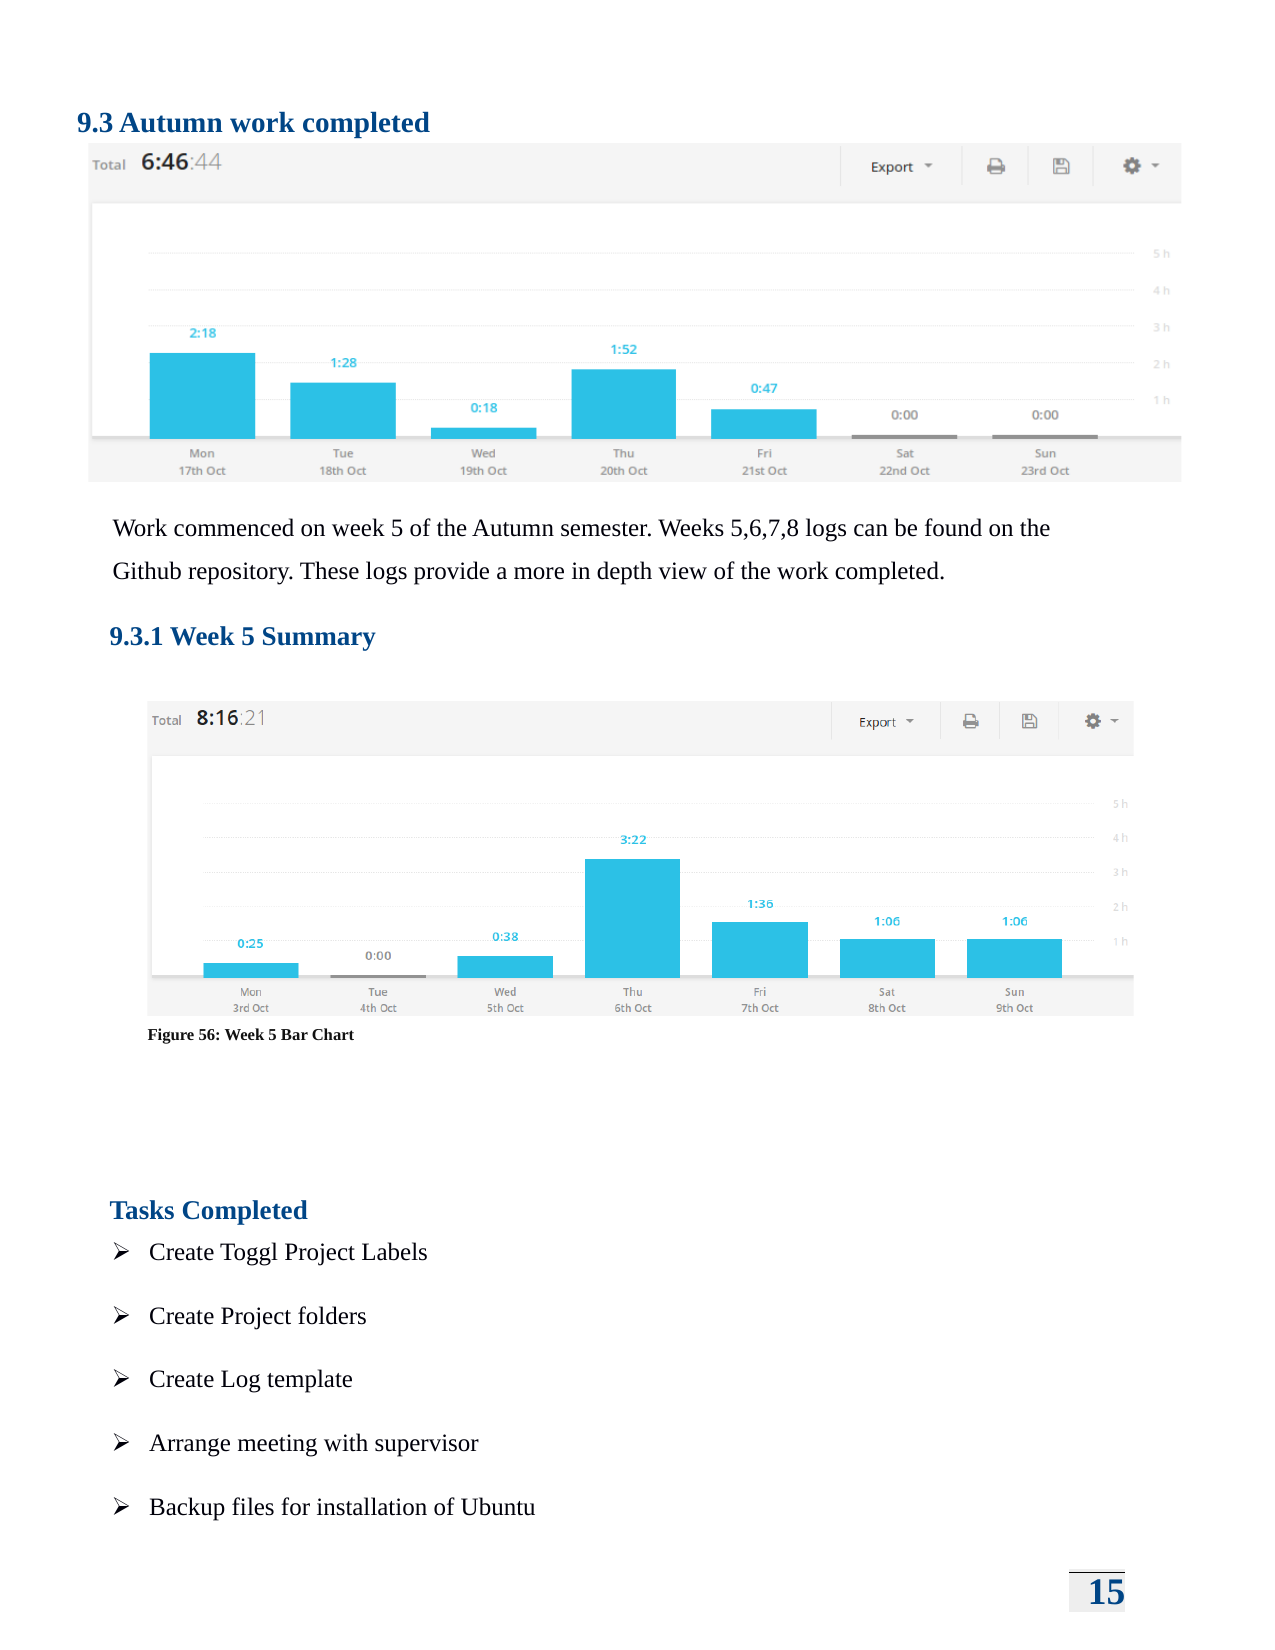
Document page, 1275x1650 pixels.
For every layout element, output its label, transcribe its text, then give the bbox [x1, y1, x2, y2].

list Backup files for installation of Ubuntu [111, 1492, 1125, 1521]
picture [147, 701, 1134, 1016]
subtitle Tasks Completed [109, 1194, 1125, 1225]
picture [88, 143, 1182, 482]
list Create Log template [111, 1364, 1125, 1393]
text Figure 56: Week 5 Bar Chart [147, 701, 1136, 1044]
subtitle 9.3.1 Week 5 Summary [109, 620, 1125, 651]
subtitle 9.3 Autumn work completed [74, 105, 1125, 138]
list Arrange meeting with supervisor [111, 1428, 1125, 1457]
text Work commenced on week 5 of the Autumn semester. Weeks 5,6,7,8 logs can be found on the Github repository. These logs provide a more in depth view of the work completed. [112, 482, 1125, 585]
list Create Project folders [111, 1301, 1125, 1329]
list Create Toggl Project Labels [111, 1237, 1125, 1266]
